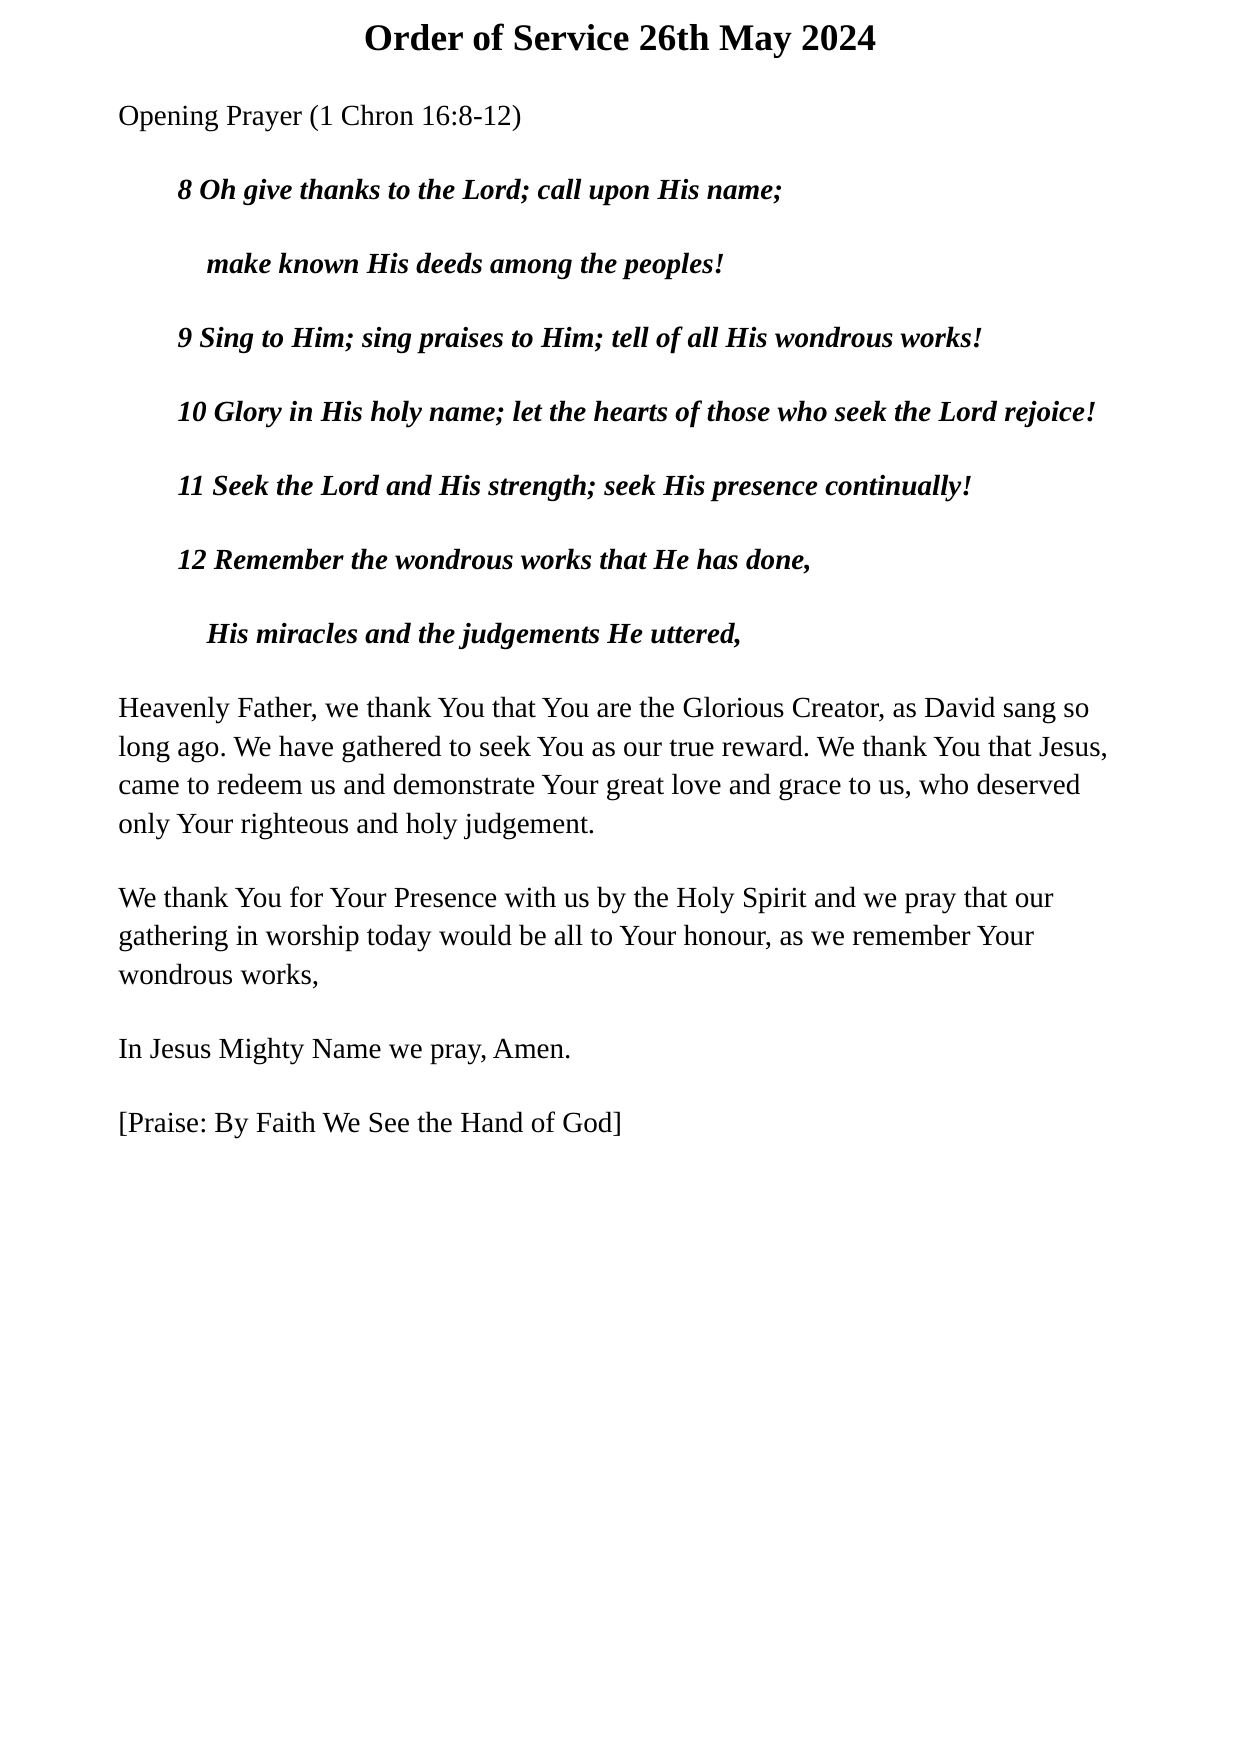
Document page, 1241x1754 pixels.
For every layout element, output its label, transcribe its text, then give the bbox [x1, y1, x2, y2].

text [Praise: By Faith We See the Hand of God] [118, 1105, 1122, 1138]
text We thank You for Your Presence with us by the Holy Spirit and we pray that our gathering in worship today would be all to Your honour, as we remember Your wondrous works, [118, 880, 1122, 990]
text Opening Prayer (1 Chron 16:8-12) [118, 98, 1122, 132]
text make known His deeds among the peoples! [177, 246, 1122, 280]
text 10 Glory in His holy name; let the hearts of those who seek the Lord rejoice! [177, 394, 1122, 428]
text 12 Remember the wondrous works that He has done, [177, 542, 1122, 576]
text 11 Seek the Lord and His strength; seek His presence continually! [177, 468, 1122, 502]
text 9 Sing to Him; sing praises to Him; tell of all His wondrous works! [177, 320, 1122, 354]
text In Jesus Mighty Name we pray, Amen. [118, 1031, 1122, 1064]
text His miracles and the judgements He uttered, [177, 616, 1122, 650]
text 8 Oh give thanks to the Lord; call upon His name; [177, 172, 1122, 206]
text Heavenly Father, we thank You that You are the Glorious Creator, as David sang so long ago. We have gathered to seek You as our true reward. We thank You that Jesus, came to redeem us and demonstrate Your great love and grace to us, who deserved only Your righteous and holy judgement. [118, 690, 1122, 839]
